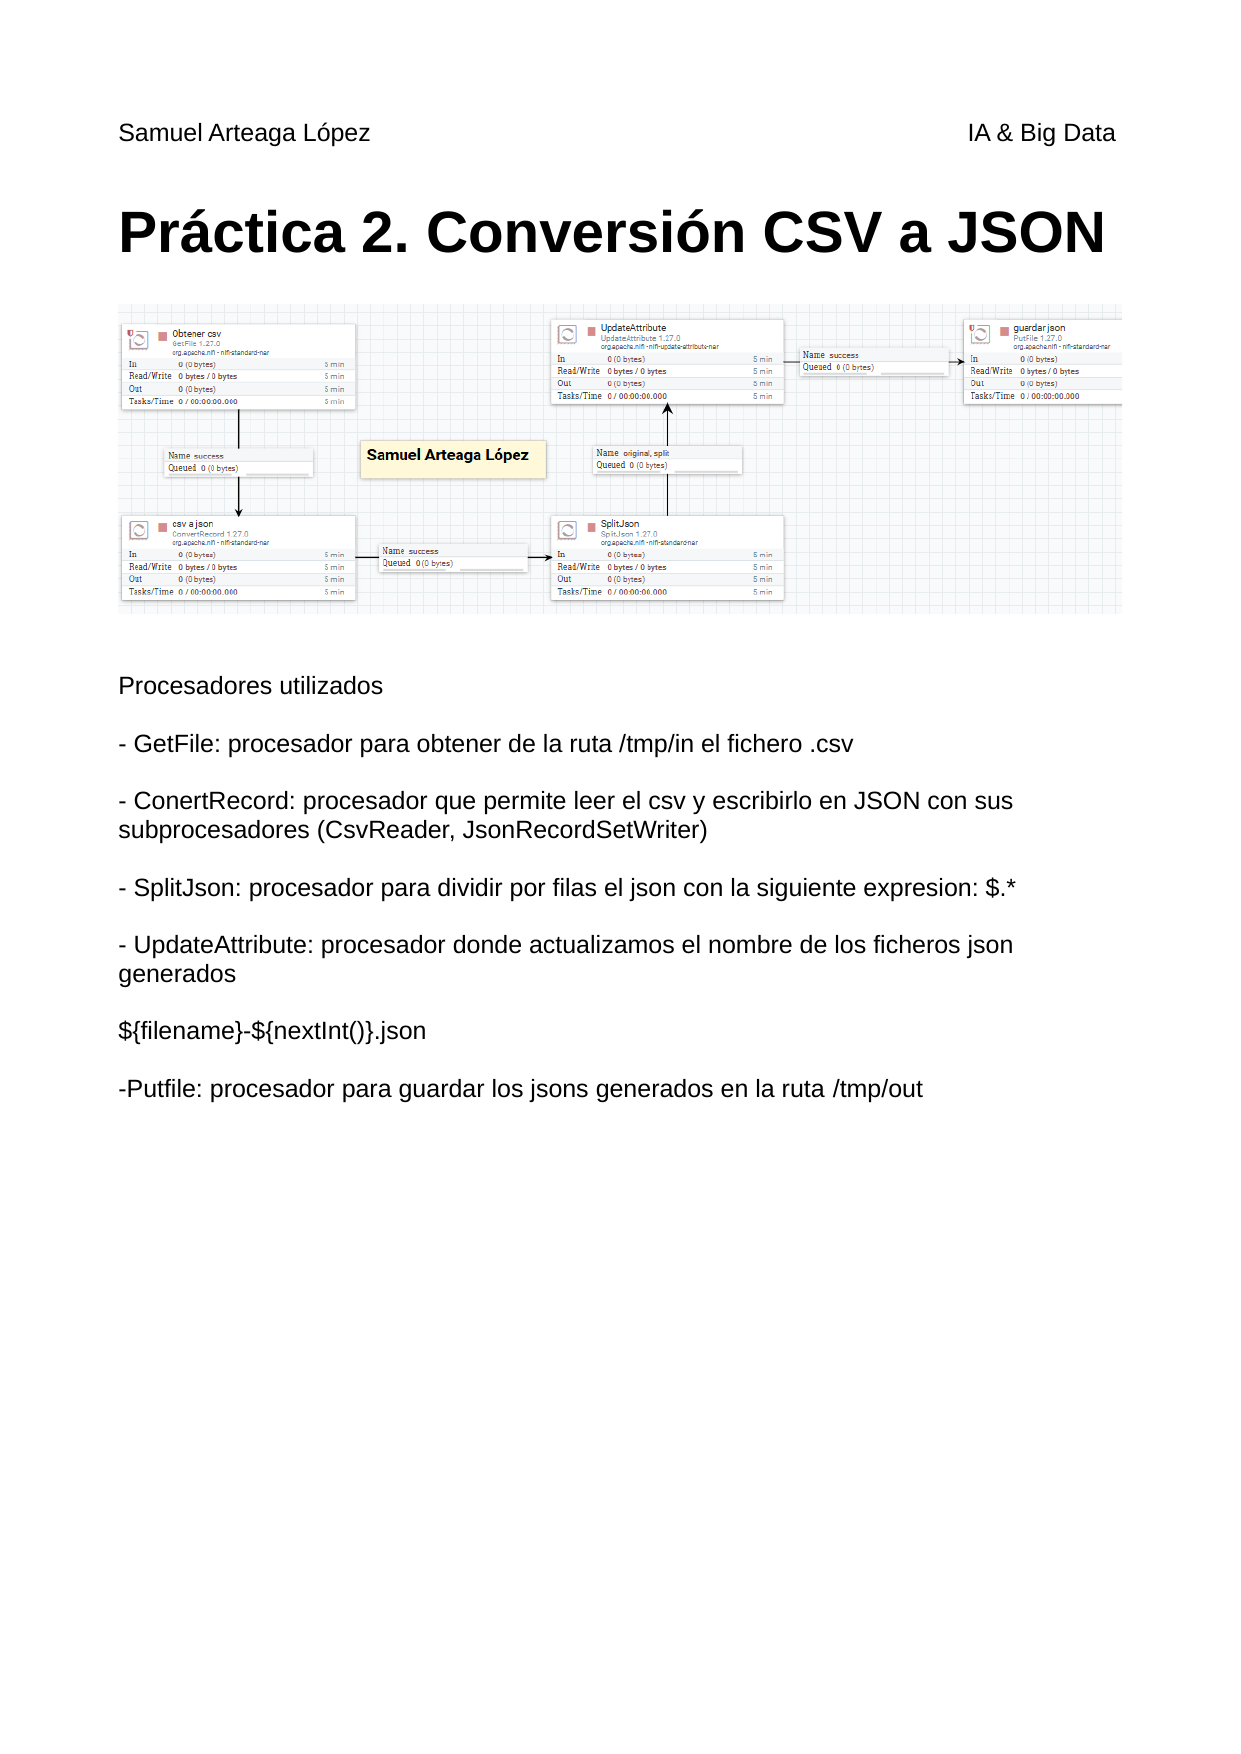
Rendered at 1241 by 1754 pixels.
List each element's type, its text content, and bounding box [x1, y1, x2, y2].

text ${filename}-${nextInt()}.json [118, 1016, 1122, 1045]
text - ConertRecord: procesador que permite leer el csv y escribirlo en JSON con sus subprocesadores (CsvReader, JsonRecordSetWriter) [118, 786, 1122, 844]
picture [118, 304, 1123, 614]
text -Putfile: procesador para guardar los jsons generados en la ruta /tmp/out [118, 1074, 1122, 1103]
subtitle Práctica 2. Conversión CSV a JSON [118, 197, 1122, 264]
text - UpdateAttribute: procesador donde actualizamos el nombre de los ficheros json generados [118, 930, 1122, 988]
text - SplitJson: procesador para dividir por filas el json con la siguiente expresion: $.* [118, 873, 1122, 901]
text Procesadores utilizados [118, 671, 1122, 700]
text - GetFile: procesador para obtener de la ruta /tmp/in el fichero .csv [118, 729, 1122, 758]
